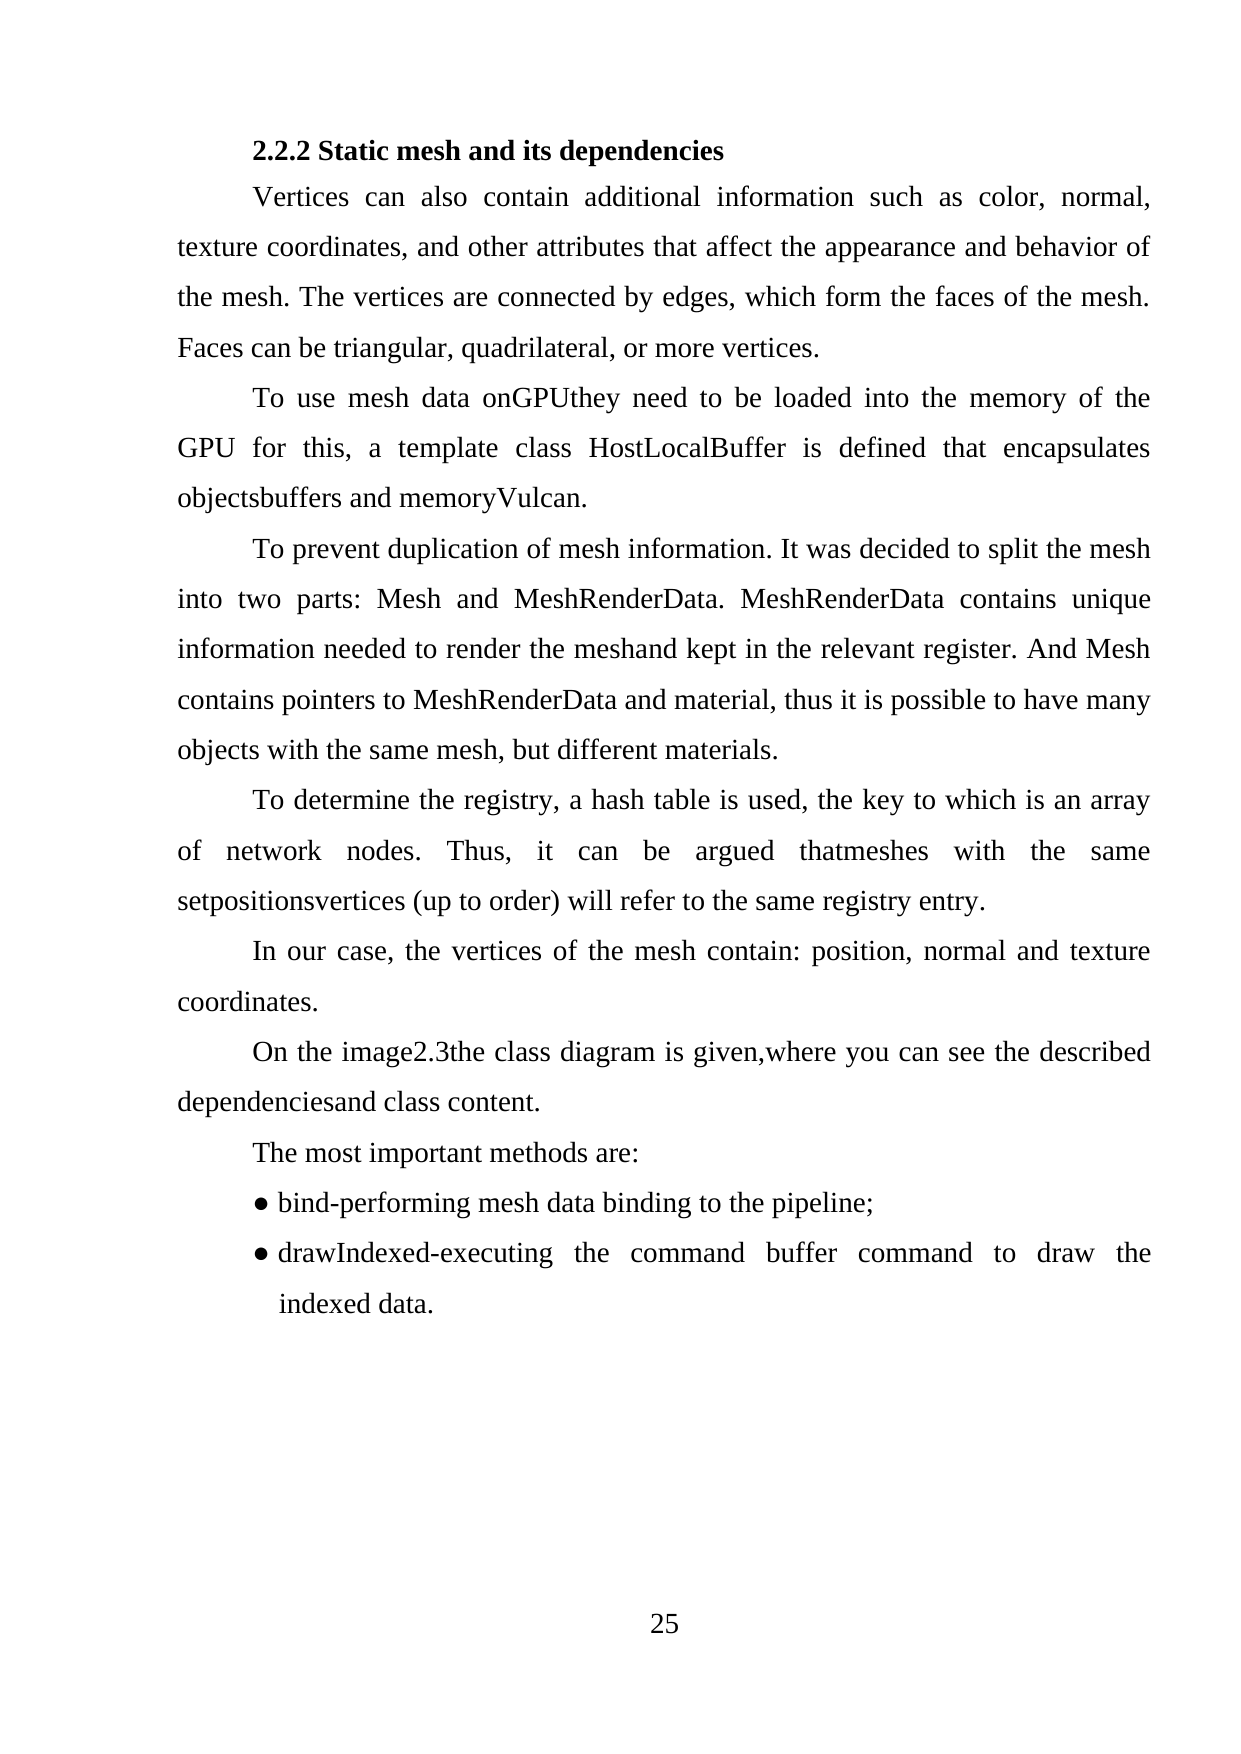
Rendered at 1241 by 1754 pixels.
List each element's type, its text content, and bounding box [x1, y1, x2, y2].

text The most important methods are: [177, 1135, 1152, 1168]
subtitle Static mesh and its dependencies [177, 133, 1152, 166]
text Vertices can also contain additional information such as color, normal, texture coordinates, and other attributes that affect the appearance and behavior of the mesh. The vertices are connected by edges, which form the faces of the mesh. Faces can be triangular, quadrilateral, or more vertices. [177, 179, 1152, 363]
text To use mesh data onGPUthey need to be loaded into the memory of the GPU for this, a template class HostLocalBuffer is defined that encapsulates objectsbuffers and memoryVulcan. [177, 380, 1152, 514]
text In our case, the vertices of the mesh contain: position, normal and texture coordinates. [177, 933, 1152, 1017]
list bind-performing mesh data binding to the pipeline; [252, 1185, 1152, 1219]
list drawIndexed-executing the command buffer command to draw the indexed data. [252, 1235, 1152, 1319]
text To determine the registry, a hash table is used, the key to which is an array of network nodes. Thus, it can be argued thatmeshes with the same setpositionsvertices (up to order) will refer to the same registry entry. [177, 782, 1152, 917]
text To prevent duplication of mesh information. It was decided to split the mesh into two parts: Mesh and MeshRenderData. MeshRenderData contains unique information needed to render the meshand kept in the relevant register. And Mesh contains pointers to MeshRenderData and material, thus it is possible to have many objects with the same mesh, but different materials. [177, 531, 1152, 766]
text On the image2.3the class diagram is given,where you can see the described dependenciesand class content. [177, 1034, 1152, 1118]
